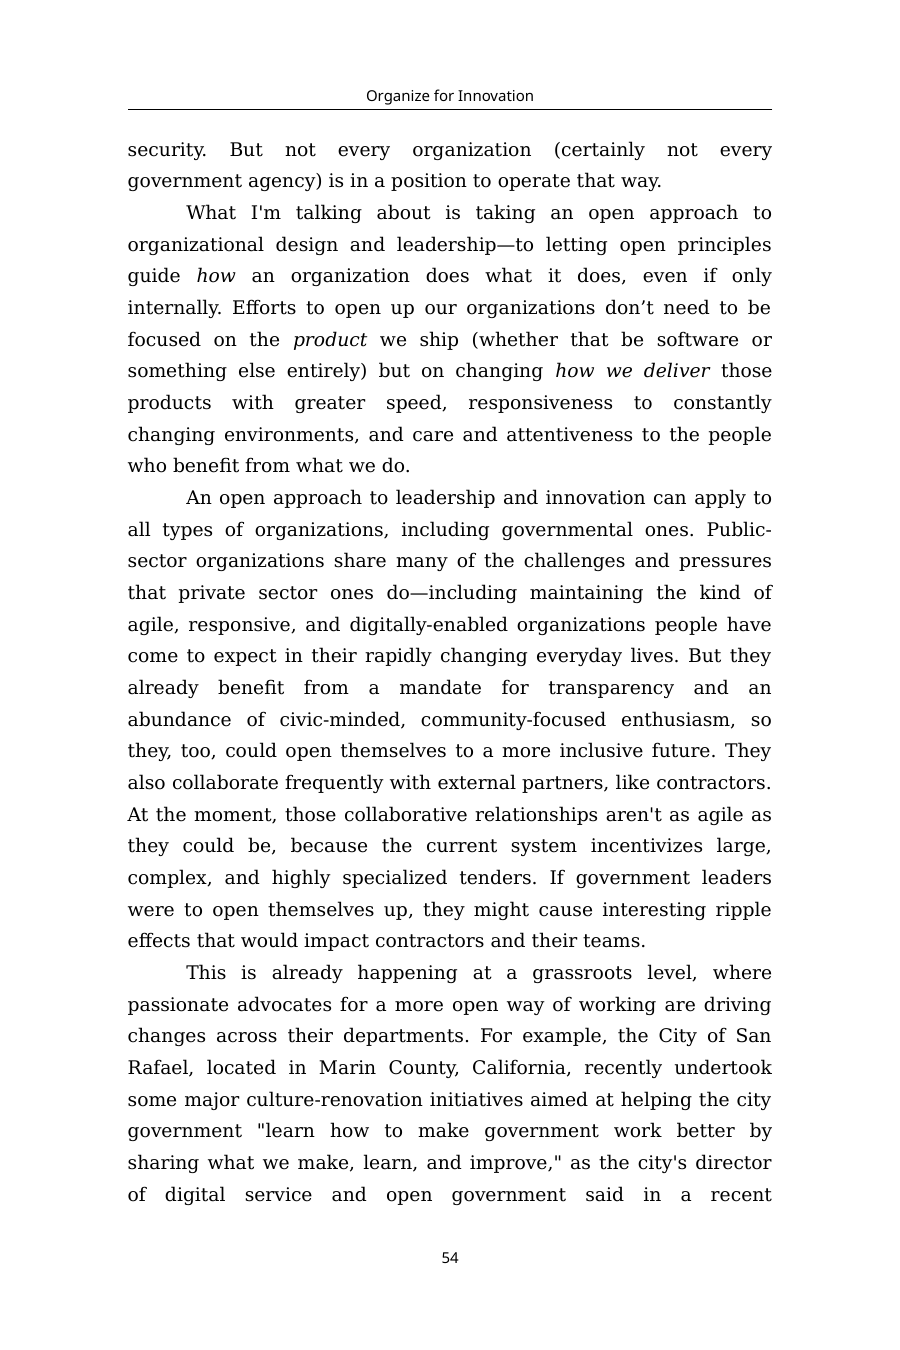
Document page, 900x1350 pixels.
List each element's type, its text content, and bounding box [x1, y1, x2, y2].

text What I'm talking about is taking an open approach to organizational design and leadership—to letting open principles guide how an organization does what it does, even if only internally. Efforts to open up our organizations don’t need to be focused on the product we ship (whether that be software or something else entirely) but on changing how we deliver those products with greater speed, responsiveness to constantly changing environments, and care and attentiveness to the people who benefit from what we do. [127, 202, 772, 477]
text An open approach to leadership and innovation can apply to all types of organizations, including governmental ones. Public-sector organizations share many of the challenges and pressures that private sector ones do—including maintaining the kind of agile, responsive, and digitally-enabled organizations people have come to expect in their rapidly changing everyday lives. But they already benefit from a mandate for transparency and an abundance of civic-minded, community-focused enthusiasm, so they, too, could open themselves to a more inclusive future. They also collaborate frequently with external partners, like contractors. At the moment, those collaborative relationships aren't as agile as they could be, because the current system incentivizes large, complex, and highly specialized tenders. If government leaders were to open themselves up, they might cause interesting ripple effects that would impact contractors and their teams. [127, 487, 772, 952]
text This is already happening at a grassroots level, where passionate advocates for a more open way of working are driving changes across their departments. For example, the City of San Rafael, located in Marin County, California, recently undertook some major culture-renovation initiatives aimed at helping the city government "learn how to make government work better by sharing what we make, learn, and improve," as the city's director of digital service and open government said in a recent [127, 962, 772, 1206]
text security. But not every organization (certainly not every government agency) is in a position to operate that way. [127, 139, 772, 192]
